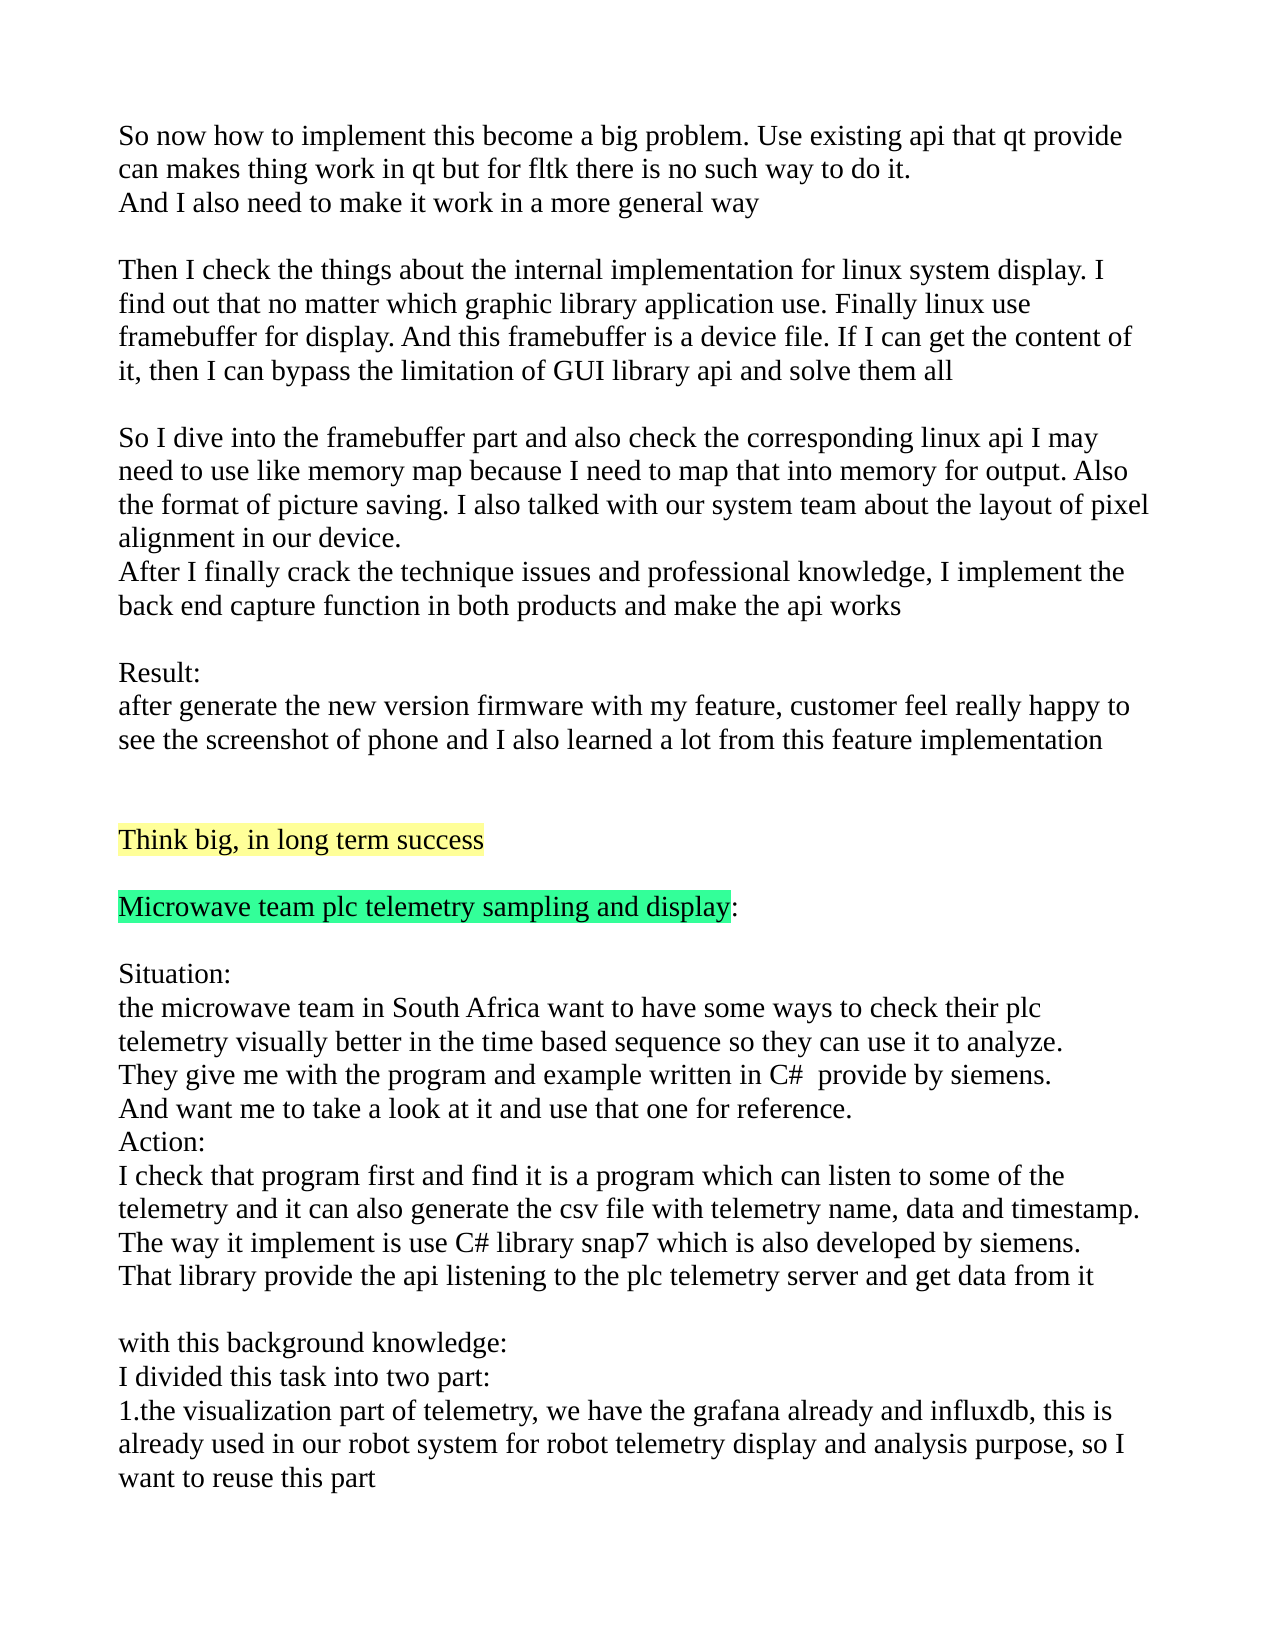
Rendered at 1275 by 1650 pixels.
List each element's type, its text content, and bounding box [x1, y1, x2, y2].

text And I also need to make it work in a more general way [118, 185, 1157, 219]
text So I dive into the framebuffer part and also check the corresponding linux api I may need to use like memory map because I need to map that into memory for output. Also the format of picture saving. I also talked with our system team about the layout of pixel alignment in our device. [118, 420, 1157, 554]
text Action: [118, 1124, 1157, 1158]
text Situation: [118, 957, 1157, 990]
text So now how to implement this become a big problem. Use existing api that qt provide can makes thing work in qt but for fltk there is no such way to do it. [118, 118, 1157, 185]
text with this background knowledge: [118, 1326, 1157, 1359]
text Think big, in long term success [118, 822, 1157, 856]
text The way it implement is use C# library snap7 which is also developed by siemens. [118, 1225, 1157, 1258]
text I check that program first and find it is a program which can listen to some of the telemetry and it can also generate the csv file with telemetry name, data and timestamp. [118, 1158, 1157, 1225]
text That library provide the api listening to the plc telemetry server and get data from it [118, 1258, 1157, 1292]
text after generate the new version firmware with my feature, customer feel really happy to see the screenshot of phone and I also learned a lot from this feature implementation [118, 688, 1157, 755]
text Microwave team plc telemetry sampling and display: [118, 889, 1157, 923]
text They give me with the program and example written in C# provide by siemens. [118, 1057, 1157, 1091]
text Result: [118, 655, 1157, 688]
text 1.the visualization part of telemetry, we have the grafana already and influxdb, this is already used in our robot system for robot telemetry display and analysis purpose, so I want to reuse this part [118, 1393, 1157, 1493]
text the microwave team in South Africa want to have some ways to check their plc telemetry visually better in the time based sequence so they can use it to analyze. [118, 990, 1157, 1057]
text After I finally crack the technique issues and professional knowledge, I implement the back end capture function in both products and make the api works [118, 554, 1157, 621]
text And want me to take a look at it and use that one for reference. [118, 1091, 1157, 1124]
text I divided this task into two part: [118, 1359, 1157, 1393]
text Then I check the things about the internal implementation for linux system display. I find out that no matter which graphic library application use. Finally linux use framebuffer for display. And this framebuffer is a device file. If I can get the content of it, then I can bypass the limitation of GUI library api and solve them all [118, 252, 1157, 386]
